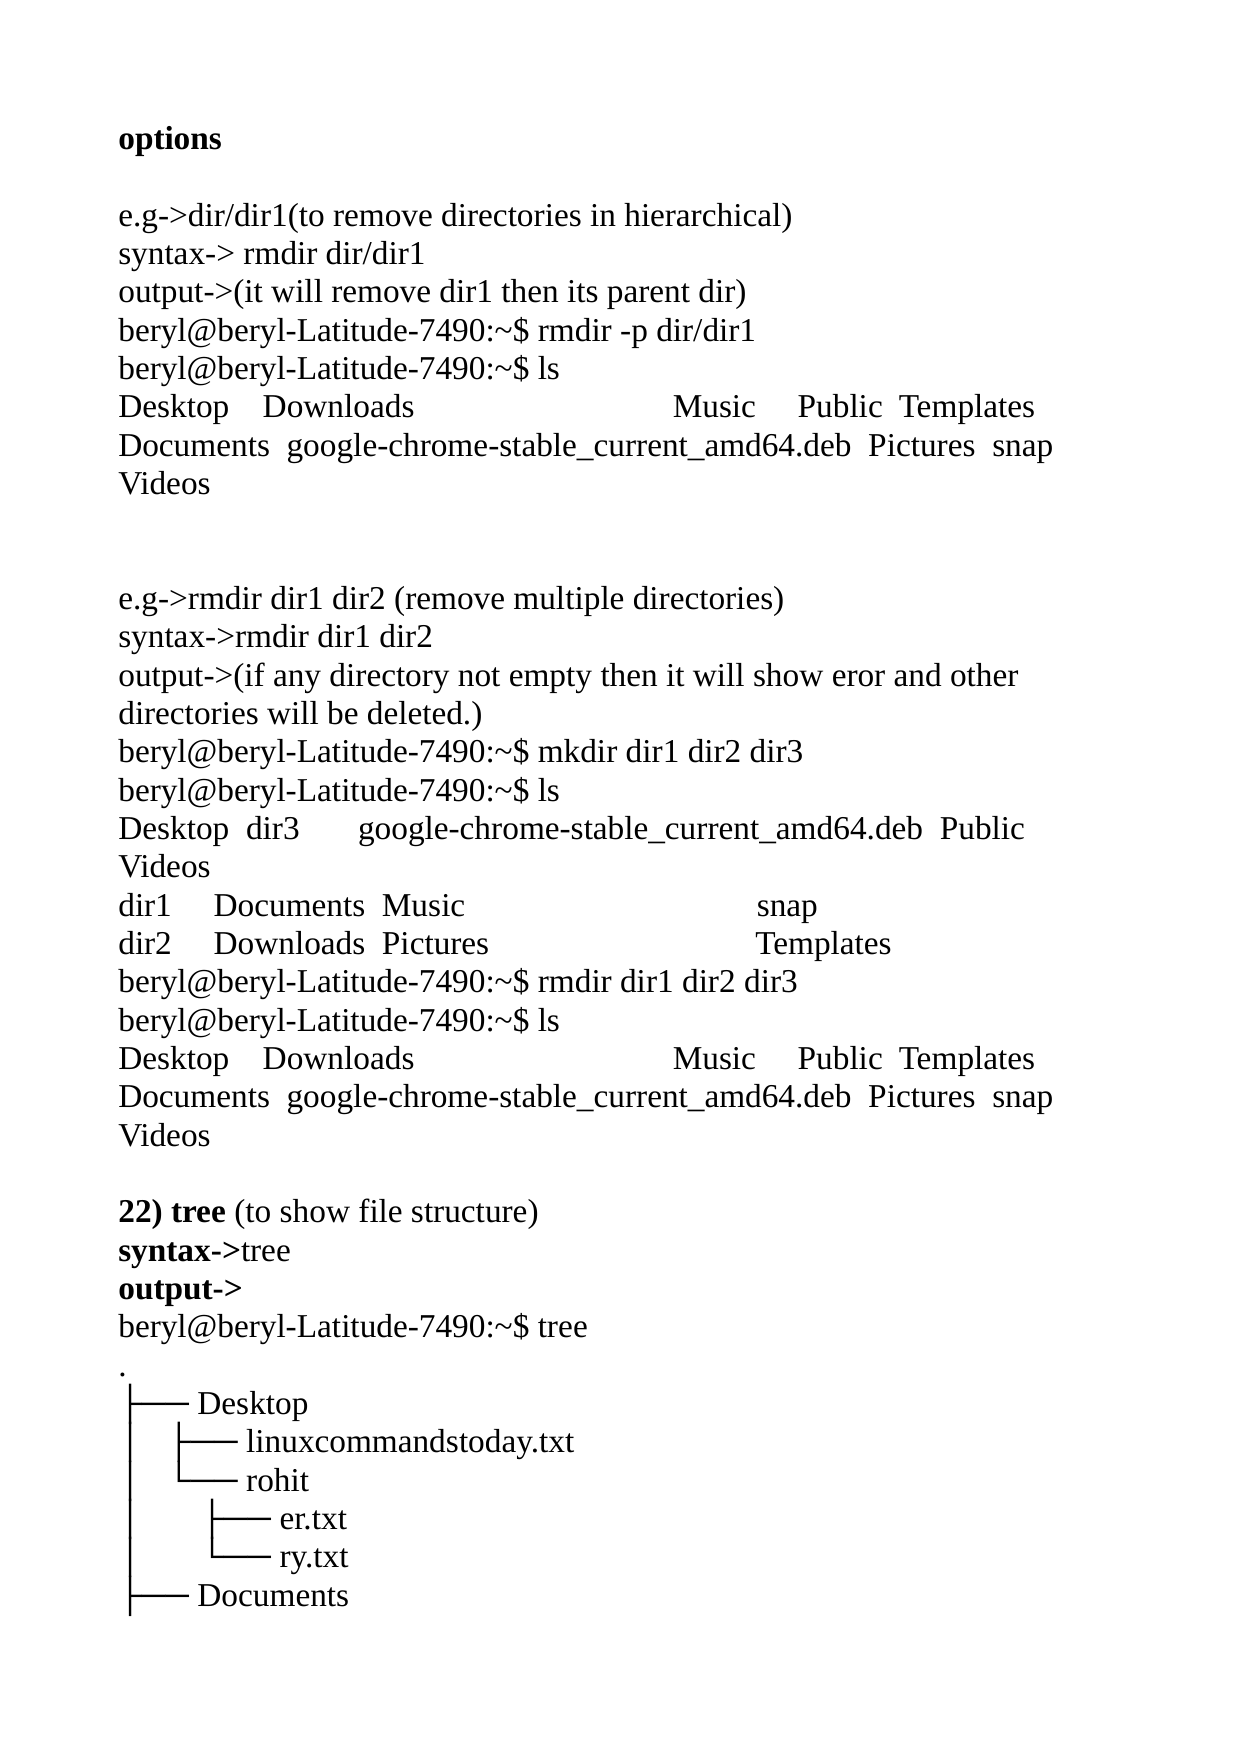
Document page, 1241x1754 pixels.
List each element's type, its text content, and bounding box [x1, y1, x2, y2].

text ├── Documents [118, 1575, 129, 1613]
text Desktop dir3 google-chrome-stable_current_amd64.deb Public Videos [118, 808, 1122, 885]
text e.g->rmdir dir1 dir2 (remove multiple directories) [118, 578, 1122, 616]
text dir1 Documents Music snap [118, 885, 1122, 923]
text 22) tree (to show file structure) [118, 1191, 1122, 1230]
text e.g->dir/dir1(to remove directories in hierarchical) [118, 195, 1122, 233]
text syntax-> rmdir dir/dir1 [118, 233, 1122, 271]
text output-> [118, 1268, 1122, 1306]
text syntax->tree [118, 1230, 1122, 1268]
text │ ├── linuxcommandstoday.txt [131, 1421, 1122, 1460]
text dir2 Downloads Pictures Templates [118, 923, 1122, 961]
text beryl@beryl-Latitude-7490:~$ rmdir dir1 dir2 dir3 [118, 961, 1122, 1000]
text options [118, 118, 1122, 156]
text beryl@beryl-Latitude-7490:~$ ls [118, 770, 1122, 808]
text output->(if any directory not empty then it will show eror and other directories will be deleted.) [118, 655, 1122, 731]
text │ └── ry.txt [118, 1536, 129, 1575]
text ├── Documents [131, 1575, 1122, 1613]
text beryl@beryl-Latitude-7490:~$ tree [118, 1306, 1122, 1345]
text output->(it will remove dir1 then its parent dir) [118, 271, 1122, 310]
text │ └── rohit [131, 1460, 1122, 1498]
text ├── Desktop [118, 1383, 1122, 1421]
text . [118, 1345, 1122, 1383]
text syntax->rmdir dir1 dir2 [118, 616, 1122, 655]
text beryl@beryl-Latitude-7490:~$ rmdir -p dir/dir1 [118, 310, 1122, 348]
text │ └── rohit [118, 1460, 129, 1498]
text Documents google-chrome-stable_current_amd64.deb Pictures snap Videos [118, 425, 1122, 501]
text beryl@beryl-Latitude-7490:~$ ls [118, 348, 1122, 386]
text Desktop Downloads Music Public Templates [118, 1038, 1122, 1076]
text │ ├── er.txt [118, 1498, 129, 1536]
text Documents google-chrome-stable_current_amd64.deb Pictures snap Videos [118, 1076, 1122, 1153]
text │ ├── er.txt [131, 1498, 1122, 1536]
text Desktop Downloads Music Public Templates [118, 386, 1122, 425]
text │ └── ry.txt [131, 1536, 1122, 1575]
text beryl@beryl-Latitude-7490:~$ ls [118, 1000, 1122, 1038]
text beryl@beryl-Latitude-7490:~$ mkdir dir1 dir2 dir3 [118, 731, 1122, 770]
